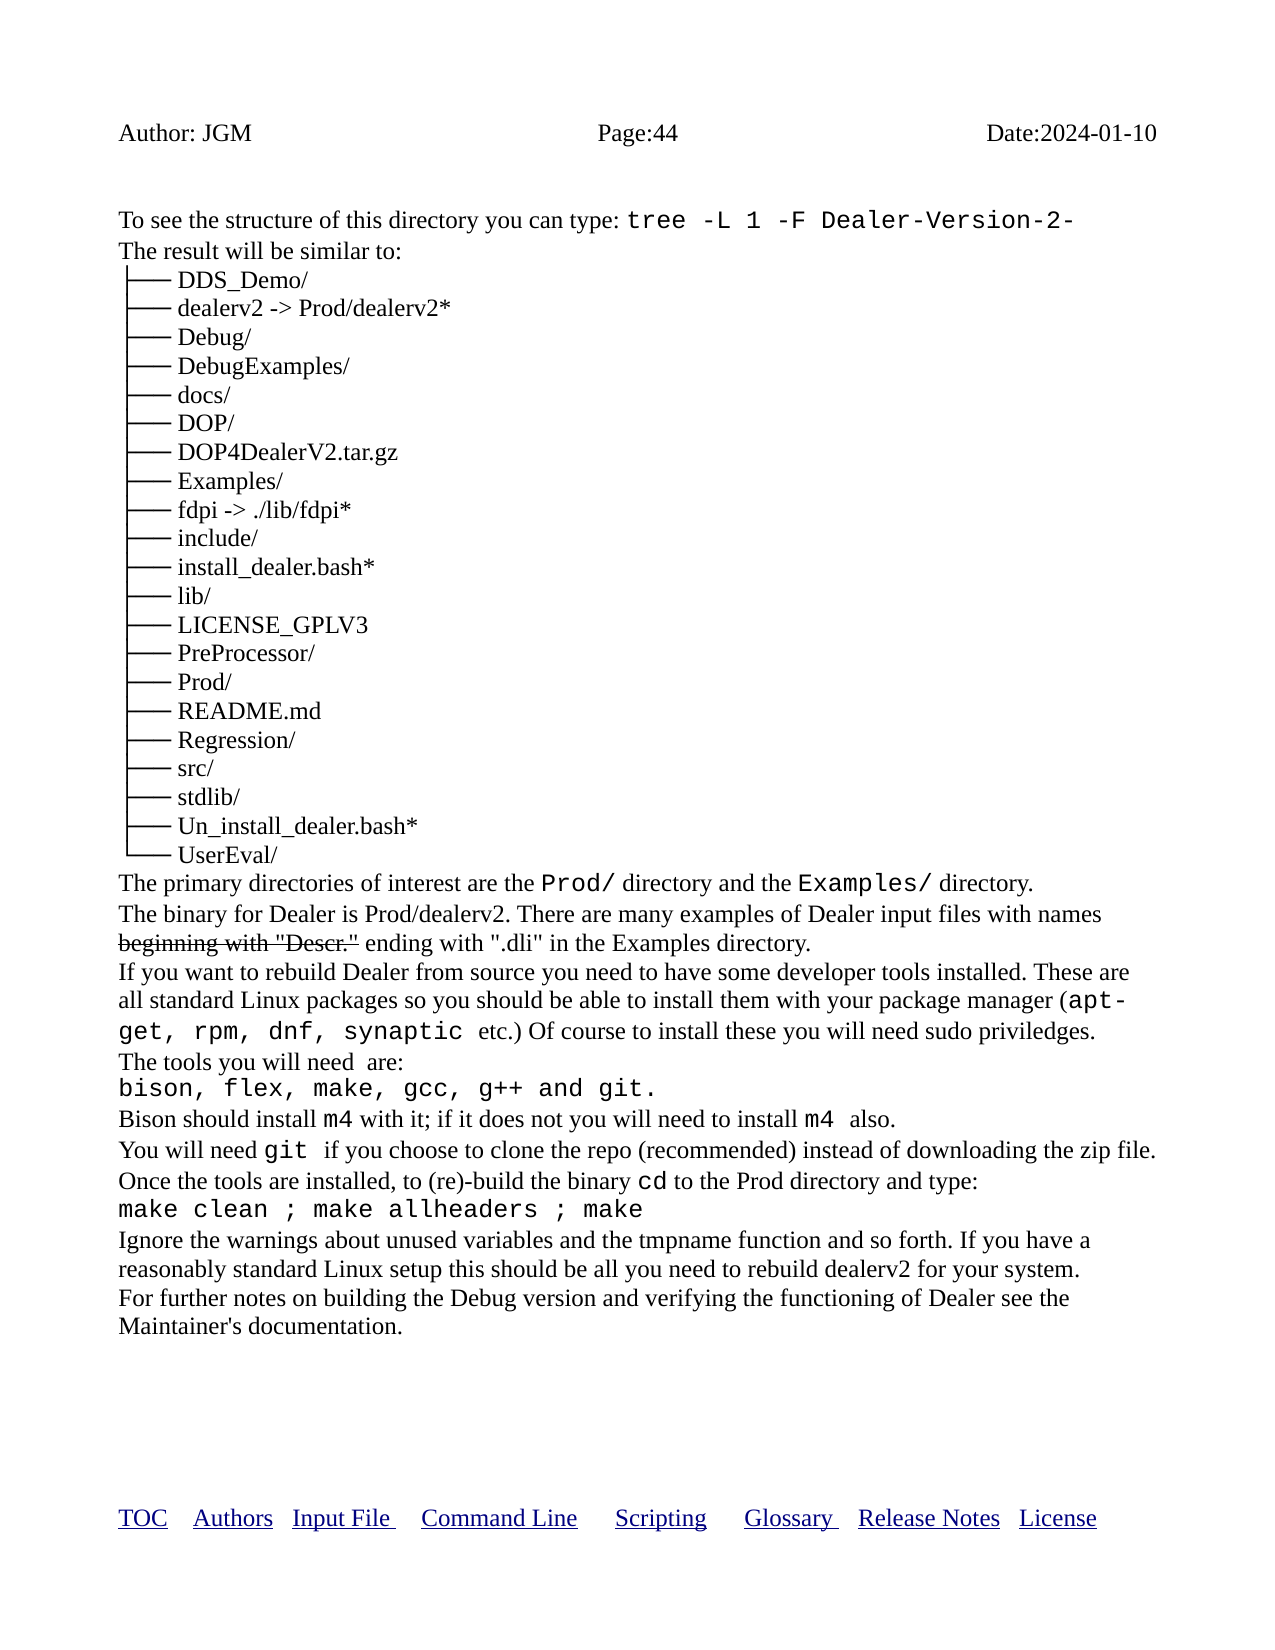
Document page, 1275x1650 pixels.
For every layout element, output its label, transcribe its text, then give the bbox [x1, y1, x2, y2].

text ├── fdpi -> ./lib/fdpi* [128, 495, 1157, 523]
text ├── PreProcessor/ [128, 638, 1157, 667]
text make clean ; make allheaders ; make [118, 1197, 1157, 1225]
text ├── LICENSE_GPLV3 [128, 610, 1157, 638]
text ├── Prod/ [118, 667, 126, 696]
text ├── README.md [128, 696, 1157, 725]
text ├── src/ [128, 753, 1157, 782]
text Once the tools are installed, to (re)-build the binary cd to the Prod directory and type: [118, 1166, 1157, 1197]
text ├── install_dealer.bash* [128, 552, 1157, 581]
text ├── lib/ [128, 581, 1157, 610]
text ├── src/ [118, 753, 126, 782]
text ├── include/ [128, 523, 1157, 552]
text ├── stdlib/ [118, 782, 126, 811]
text For further notes on building the Debug version and verifying the functioning of Dealer see the Maintainer's documentation. [118, 1283, 1157, 1340]
text ├── Prod/ [128, 667, 1157, 696]
text ├── dealerv2 -> Prod/dealerv2* [128, 293, 1157, 322]
text ├── stdlib/ [128, 782, 1157, 811]
text To see the structure of this directory you can type: tree -L 1 -F Dealer-Version-2- [118, 205, 1157, 236]
text ├── DOP/ [128, 408, 1157, 437]
text ├── lib/ [118, 581, 126, 610]
text ├── DDS_Demo/ [128, 265, 1157, 293]
text ├── DOP4DealerV2.tar.gz [128, 437, 1157, 466]
text bison, flex, make, gcc, g++ and git. [118, 1076, 1157, 1104]
text Bison should install m4 with it; if it does not you will need to install m4 also. [118, 1104, 1157, 1135]
text ├── Examples/ [128, 466, 1157, 495]
text ├── DOP/ [118, 408, 126, 437]
text The tools you will need are: [118, 1047, 1157, 1076]
text ├── docs/ [118, 380, 126, 408]
text └── UserEval/ [118, 840, 1157, 868]
text The binary for Dealer is Prod/dealerv2. There are many examples of Dealer input files with names beginning with "Descr." ending with ".dli" in the Examples directory. [118, 899, 1157, 957]
text If you want to rebuild Dealer from source you need to have some developer tools installed. These are all standard Linux packages so you should be able to install them with your package manager (apt-get, rpm, dnf, synaptic etc.) Of course to install these you will need sudo priviledges. [118, 957, 1157, 1047]
text Ignore the warnings about unused variables and the tmpname function and so forth. If you have a reasonably standard Linux setup this should be all you need to rebuild dealerv2 for your system. [118, 1225, 1157, 1283]
text The primary directories of interest are the Prod/ directory and the Examples/ directory. [118, 868, 1157, 899]
text ├── DebugExamples/ [128, 351, 1157, 380]
text ├── Debug/ [118, 322, 126, 351]
text ├── Un_install_dealer.bash* [128, 811, 1157, 840]
text ├── Debug/ [128, 322, 1157, 351]
text The result will be similar to: [118, 236, 1157, 265]
text You will need git if you choose to clone the repo (recommended) instead of downloading the zip file. [118, 1135, 1157, 1166]
text ├── docs/ [128, 380, 1157, 408]
text ├── Regression/ [128, 725, 1157, 753]
